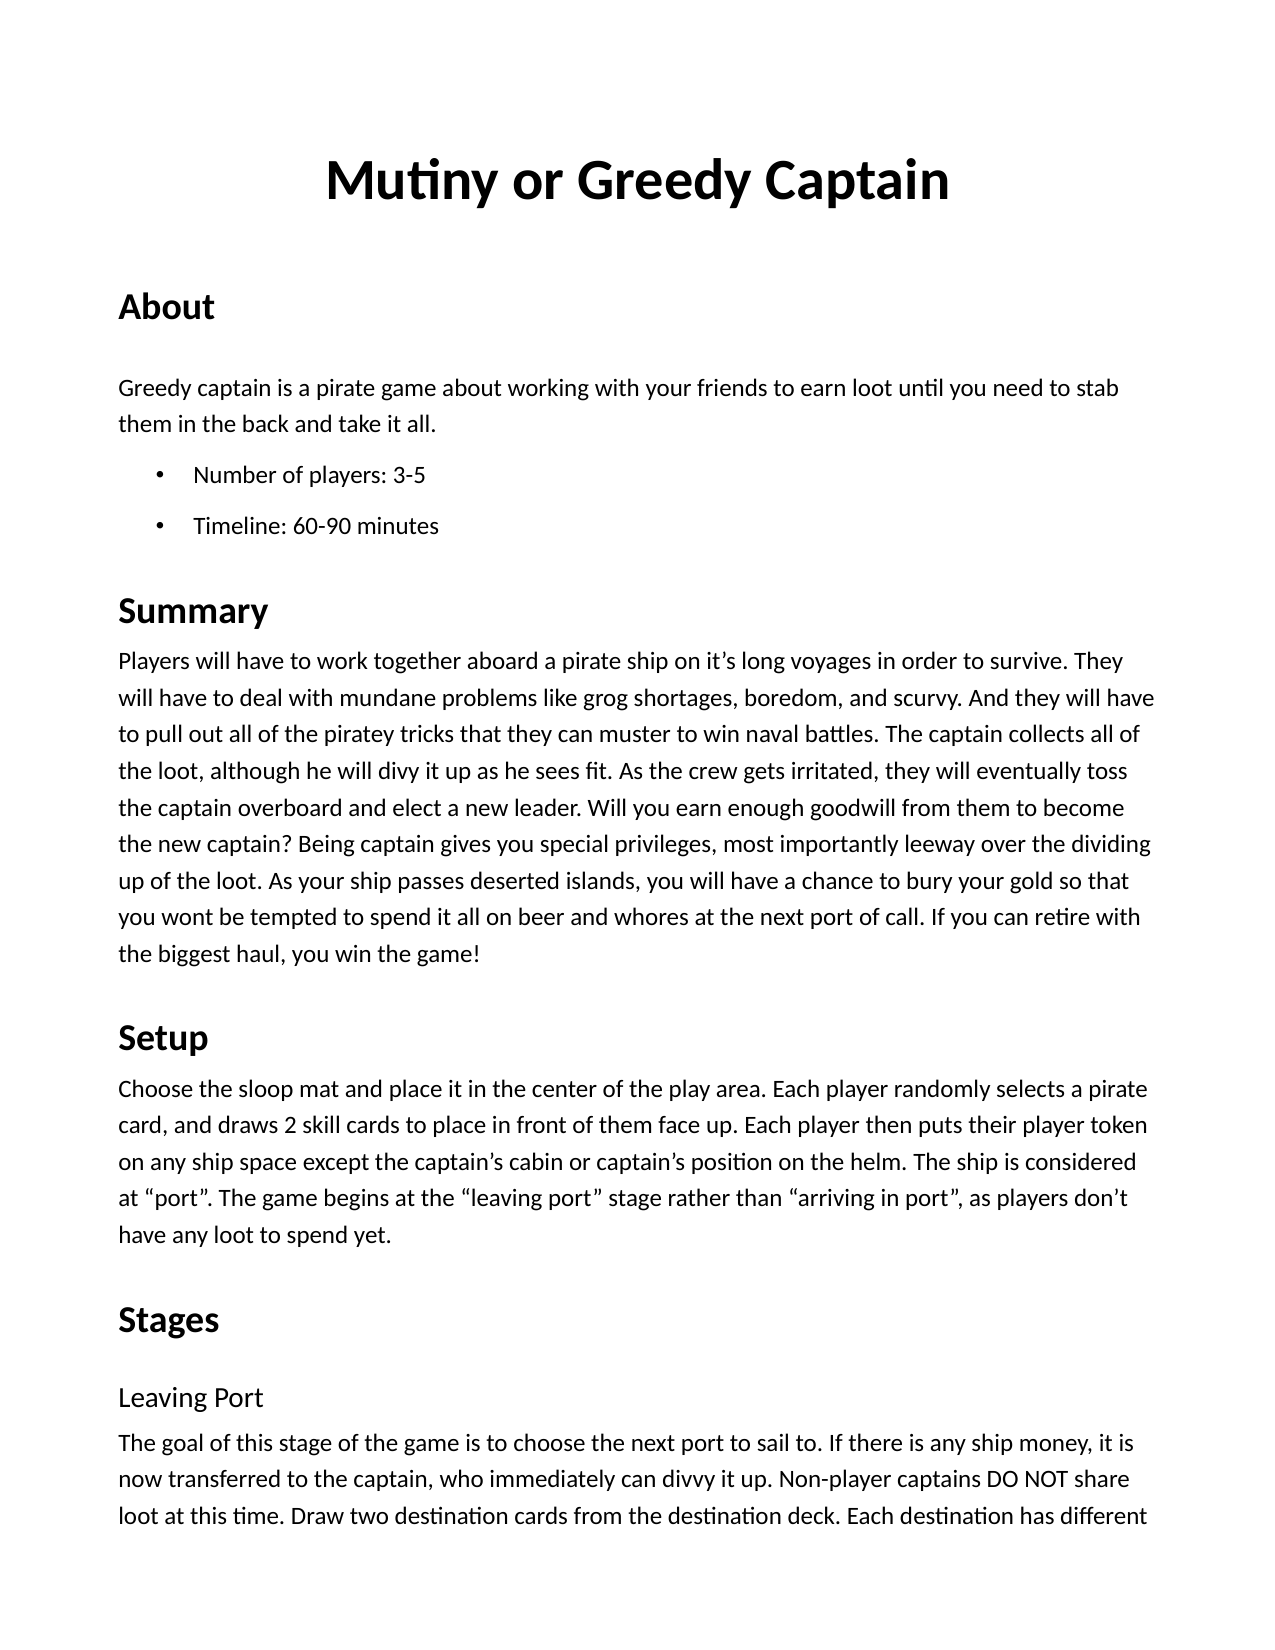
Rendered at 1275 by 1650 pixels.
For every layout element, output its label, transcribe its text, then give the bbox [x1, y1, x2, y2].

subtitle Setup [118, 1014, 1157, 1060]
subtitle Summary [118, 587, 1157, 633]
list Timeline: 60-90 minutes [156, 511, 1157, 541]
list Number of players: 3-5 [156, 459, 1157, 490]
text Greedy captain is a pirate game about working with your friends to earn loot until you need to stab them in the back and take it all. [118, 372, 1157, 439]
subtitle Leaving Port [118, 1379, 1157, 1414]
title Mutiny or Greedy Captain [118, 143, 1157, 214]
text Choose the sloop mat and place it in the center of the play area. Each player randomly selects a pirate card, and draws 2 skill cards to place in front of them face up. Each player then puts their player token on any ship space except the captain’s cabin or captain’s position on the helm. The ship is considered at “port”. The game begins at the “leaving port” stage rather than “arriving in port”, as players don’t have any loot to spend yet. [118, 1073, 1157, 1249]
subtitle About [118, 282, 1157, 329]
subtitle Stages [118, 1295, 1157, 1341]
text Players will have to work together aboard a pirate ship on it’s long voyages in order to survive. They will have to deal with mundane problems like grog shortages, boredom, and scurvy. And they will have to pull out all of the piratey tricks that they can muster to win naval battles. The captain collects all of the loot, although he will divy it up as he sees fit. As the crew gets irritated, they will eventually toss the captain overboard and elect a new leader. Will you earn enough goodwill from them to become the new captain? Being captain gives you special privileges, most importantly leeway over the dividing up of the loot. As your ship passes deserted islands, you will have a chance to bury your gold so that you wont be tempted to spend it all on beer and whores at the next port of call. If you can retire with the biggest haul, you win the game! [118, 645, 1157, 968]
text The goal of this stage of the game is to choose the next port to sail to. If there is any ship money, it is now transferred to the captain, who immediately can divvy it up. Non-player captains DO NOT share loot at this time. Draw two destination cards from the destination deck. Each destination has different [118, 1427, 1157, 1531]
